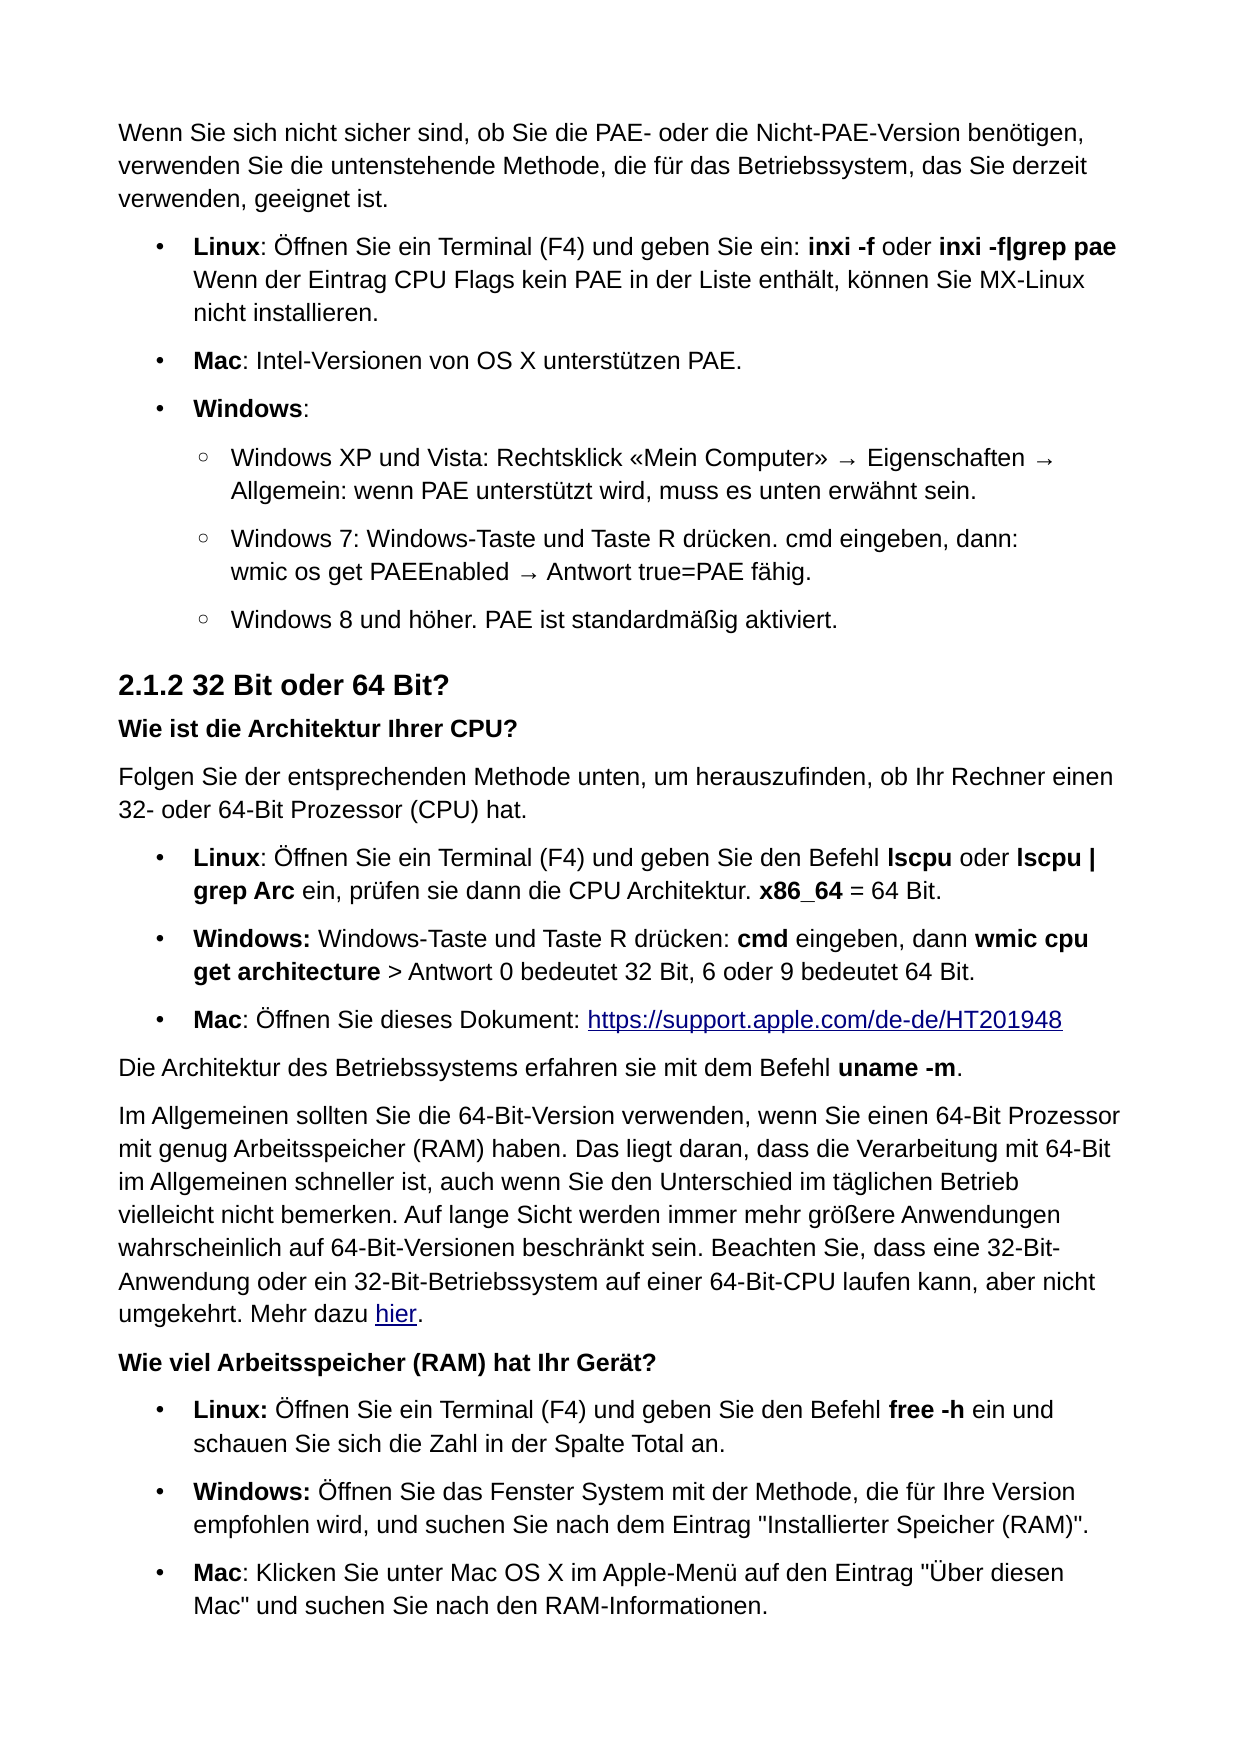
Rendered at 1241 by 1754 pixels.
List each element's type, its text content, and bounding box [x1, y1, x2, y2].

list Windows: Windows-Taste und Taste R drücken: cmd eingeben, dann wmic cpu get architecture > Antwort 0 bedeutet 32 Bit, 6 oder 9 bedeutet 64 Bit. [156, 924, 1122, 986]
list Windows: [156, 394, 1122, 423]
list Linux: Öffnen Sie ein Terminal (F4) und geben Sie den Befehl lscpu oder lscpu |grep Arc ein, prüfen sie dann die CPU Architektur. x86_64 = 64 Bit. [156, 843, 1122, 905]
list Windows: Öffnen Sie das Fenster System mit der Methode, die für Ihre Version empfohlen wird, und suchen Sie nach dem Eintrag "Installierter Speicher (RAM)". [156, 1477, 1122, 1538]
text Folgen Sie der entsprechenden Methode unten, um herauszufinden, ob Ihr Rechner einen 32- oder 64-Bit Prozessor (CPU) hat. [118, 762, 1122, 824]
text Wie ist die Architektur Ihrer CPU? [118, 714, 1122, 743]
text Im Allgemeinen sollten Sie die 64-Bit-Version verwenden, wenn Sie einen 64-Bit Prozessor mit genug Arbeitsspeicher (RAM) haben. Das liegt daran, dass die Verarbeitung mit 64-Bit im Allgemeinen schneller ist, auch wenn Sie den Unterschied im täglichen Betrieb vielleicht nicht bemerken. Auf lange Sicht werden immer mehr größere Anwendungen wahrscheinlich auf 64-Bit-Versionen beschränkt sein. Beachten Sie, dass eine 32-Bit-Anwendung oder ein 32-Bit-Betriebssystem auf einer 64-Bit-CPU laufen kann, aber nicht umgekehrt. Mehr dazu hier. [118, 1101, 1122, 1328]
list Mac: Intel-Versionen von OS X unterstützen PAE. [156, 346, 1122, 375]
list Mac: Öffnen Sie dieses Dokument: https://support.apple.com/de-de/HT201948 [156, 1005, 1122, 1034]
list Windows 8 und höher. PAE ist standardmäßig aktiviert. [193, 605, 1122, 634]
text Wenn Sie sich nicht sicher sind, ob Sie die PAE- oder die Nicht-PAE-Version benötigen, verwenden Sie die untenstehende Methode, die für das Betriebssystem, das Sie derzeit verwenden, geeignet ist. [118, 118, 1122, 213]
list Windows 7: Windows-Taste und Taste R drücken. cmd eingeben, dann: wmic os get PAEEnabled → Antwort true=PAE fähig. [193, 524, 1122, 586]
subtitle 32 Bit oder 64 Bit? [118, 668, 1122, 701]
list Windows XP und Vista: Rechtsklick «Mein Computer» → Eigenschaften → Allgemein: wenn PAE unterstützt wird, muss es unten erwähnt sein. [193, 443, 1122, 504]
list Linux: Öffnen Sie ein Terminal (F4) und geben Sie ein: inxi -f oder inxi -f|grep pae Wenn der Eintrag CPU Flags kein PAE in der Liste enthält, können Sie MX-Linux nicht installieren. [156, 232, 1122, 327]
text Die Architektur des Betriebssystems erfahren sie mit dem Befehl uname -m. [118, 1053, 1122, 1082]
text Wie viel Arbeitsspeicher (RAM) hat Ihr Gerät? [118, 1347, 1122, 1376]
list Mac: Klicken Sie unter Mac OS X im Apple-Menü auf den Eintrag "Über diesen Mac" und suchen Sie nach den RAM-Informationen. [156, 1558, 1122, 1620]
list Linux: Öffnen Sie ein Terminal (F4) und geben Sie den Befehl free -h ein und schauen Sie sich die Zahl in der Spalte Total an. [156, 1396, 1122, 1457]
